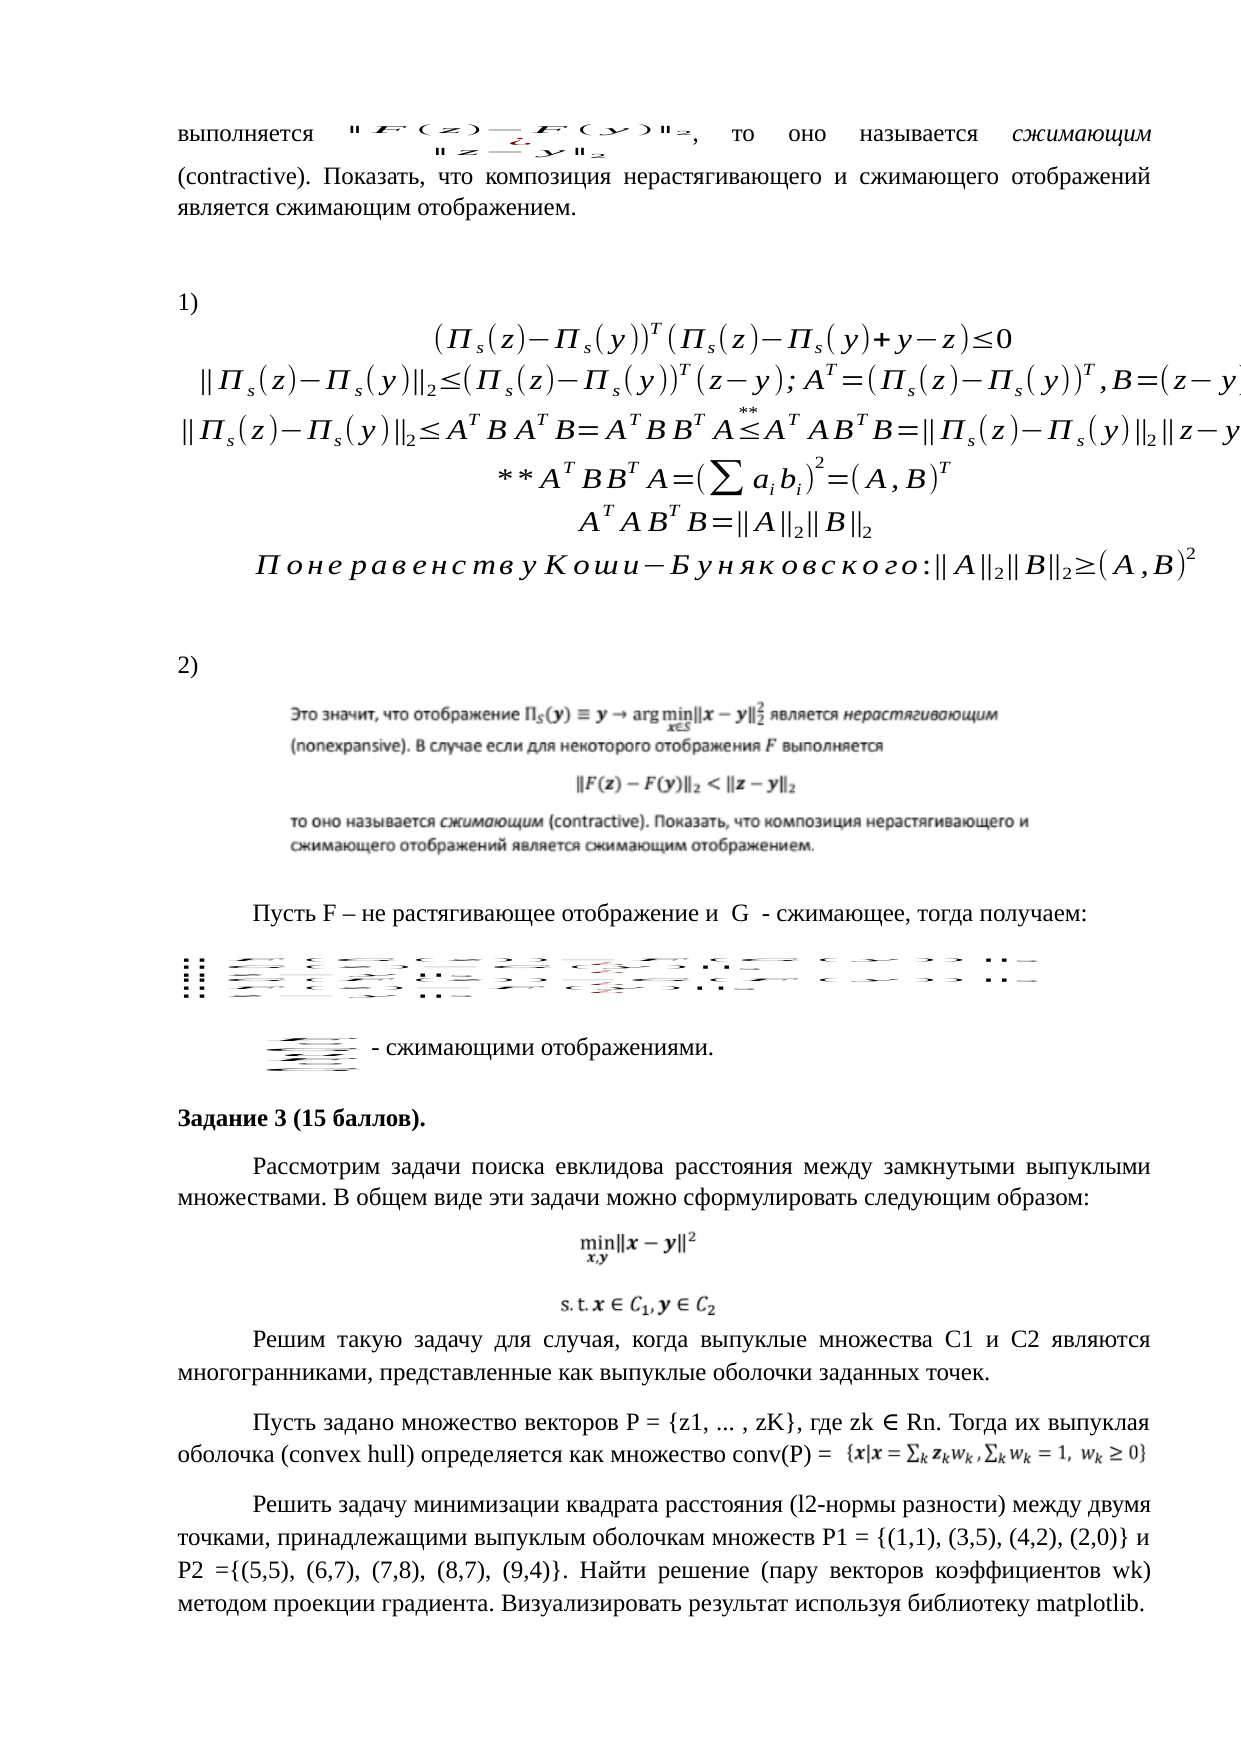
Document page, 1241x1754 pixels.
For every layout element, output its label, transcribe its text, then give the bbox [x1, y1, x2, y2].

text Рассмотрим задачи поиска евклидова расстояния между замкнутыми выпуклыми множествами. В общем виде эти задачи можно сформулировать следующим образом: [177, 1151, 1152, 1210]
text 2) [177, 650, 1152, 679]
text Пусть задано множество векторов P = {z1, ... , zK}, где zk ∈ Rn. Тогда их выпуклая оболочка (convex hull) определяется как множество conv(P) = [177, 1407, 1152, 1468]
text 1) [177, 287, 1152, 584]
text Решить задачу минимизации квадрата расстояния (l2-нормы разности) между двумя точками, принадлежащими выпуклым оболочкам множеств P1 = {(1,1), (3,5), (4,2), (2,0)} и P2 ={(5,5), (6,7), (7,8), (8,7), (9,4)}. Найти решение (пару векторов коэффициентов wk) методом проекции градиента. Визуализировать результат используя библиотеку matplotlib. [177, 1489, 1152, 1617]
text Задание 3 (15 баллов). [177, 1103, 1152, 1132]
text - сжимающими отображениями. [177, 1032, 1152, 1072]
text Пусть F – не растягивающее отображение и G - сжимающее, тогда получаем: [177, 898, 1152, 927]
text Решим такую задачу для случая, когда выпуклые множества C1 и C2 являются многогранниками, представленные как выпуклые оболочки заданных точек. [177, 1229, 1152, 1386]
text Это значит, что отображение является нерастягивающим (nonexpansive). В случае если для некоторого отображения выполняется , то оно называется сжимающим (contractive). Показать, что композиция нерастягивающего и сжимающего отображений является сжимающим отображением. [177, 118, 1152, 221]
